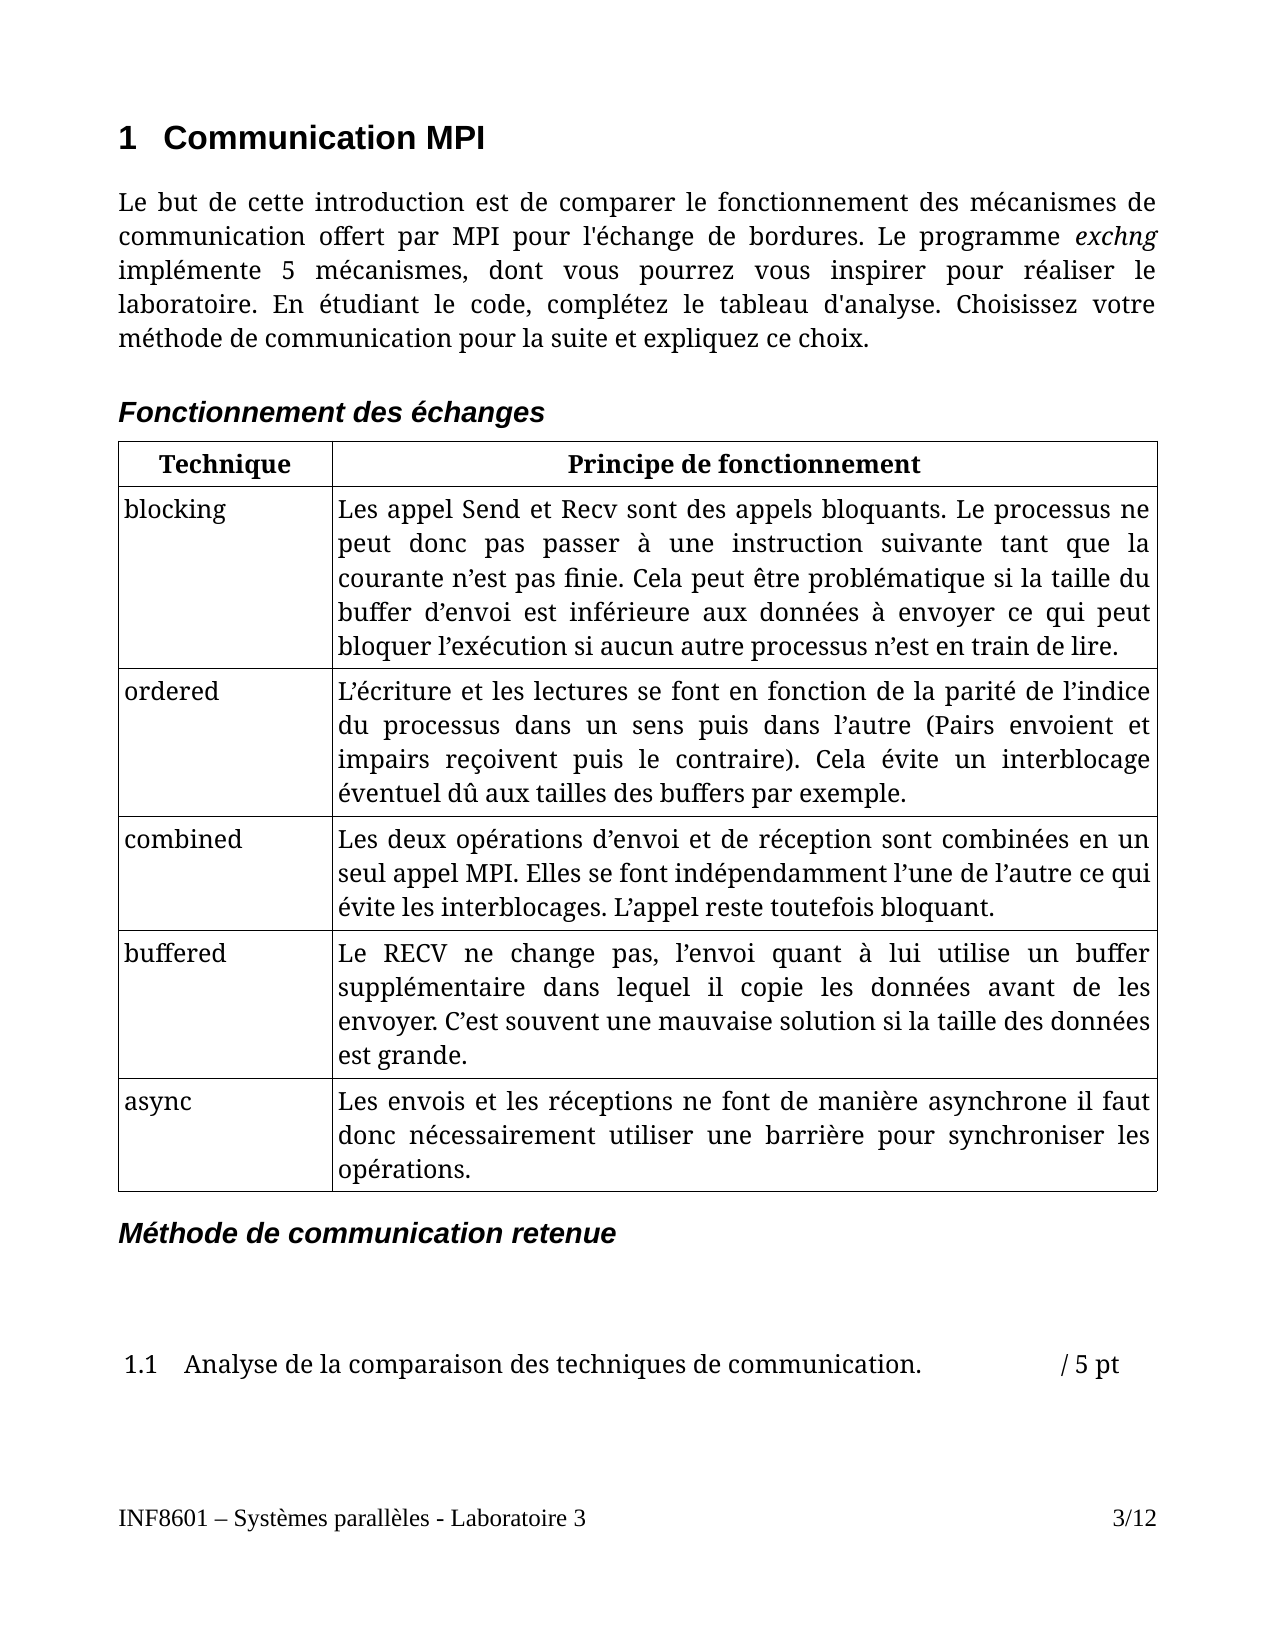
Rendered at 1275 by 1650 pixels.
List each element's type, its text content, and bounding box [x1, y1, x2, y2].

table_cell Les deux opérations d’envoi et de réception sont combinées en un seul appel MPI. Elles se font indépendamment l’une de l’autre ce qui évite les interblocages. L’appel reste toutefois bloquant. [333, 817, 1157, 930]
subtitle Méthode de communication retenue [118, 1216, 1157, 1250]
text Le but de cette introduction est de comparer le fonctionnement des mécanismes de communication offert par MPI pour l'échange de bordures. Le programme exchng implémente 5 mécanismes, dont vous pourrez vous inspirer pour réaliser le laboratoire. En étudiant le code, complétez le tableau d'analyse. Choisissez votre méthode de communication pour la suite et expliquez ce choix. [118, 184, 1157, 354]
subtitle Fonctionnement des échanges [118, 394, 1157, 428]
table_cell Le RECV ne change pas, l’envoi quant à lui utilise un buffer supplémentaire dans lequel il copie les données avant de les envoyer. C’est souvent une mauvaise solution si la taille des données est grande. [333, 931, 1157, 1077]
table_cell blocking [119, 487, 332, 668]
table_cell async [119, 1079, 332, 1191]
table_cell combined [119, 817, 332, 930]
subtitle Communication MPI [118, 118, 1157, 157]
table_header Technique [119, 442, 332, 486]
table_header / 5 pt [1049, 1326, 1157, 1402]
table_header Analyse de la comparaison des techniques de communication. [118, 1326, 941, 1402]
table_cell buffered [119, 931, 332, 1077]
table_cell L’écriture et les lectures se font en fonction de la parité de l’indice du processus dans un sens puis dans l’autre (Pairs envoient et impairs reçoivent puis le contraire). Cela évite un interblocage éventuel dû aux tailles des buffers par exemple. [333, 669, 1157, 816]
table_cell Les envois et les réceptions ne font de manière asynchrone il faut donc nécessairement utiliser une barrière pour synchroniser les opérations. [333, 1079, 1157, 1191]
table_header [941, 1326, 1049, 1402]
table_cell ordered [119, 669, 332, 816]
table_cell Les appel Send et Recv sont des appels bloquants. Le processus ne peut donc pas passer à une instruction suivante tant que la courante n’est pas finie. Cela peut être problématique si la taille du buffer d’envoi est inférieure aux données à envoyer ce qui peut bloquer l’exécution si aucun autre processus n’est en train de lire. [333, 487, 1157, 668]
table_header Principe de fonctionnement [333, 442, 1157, 486]
